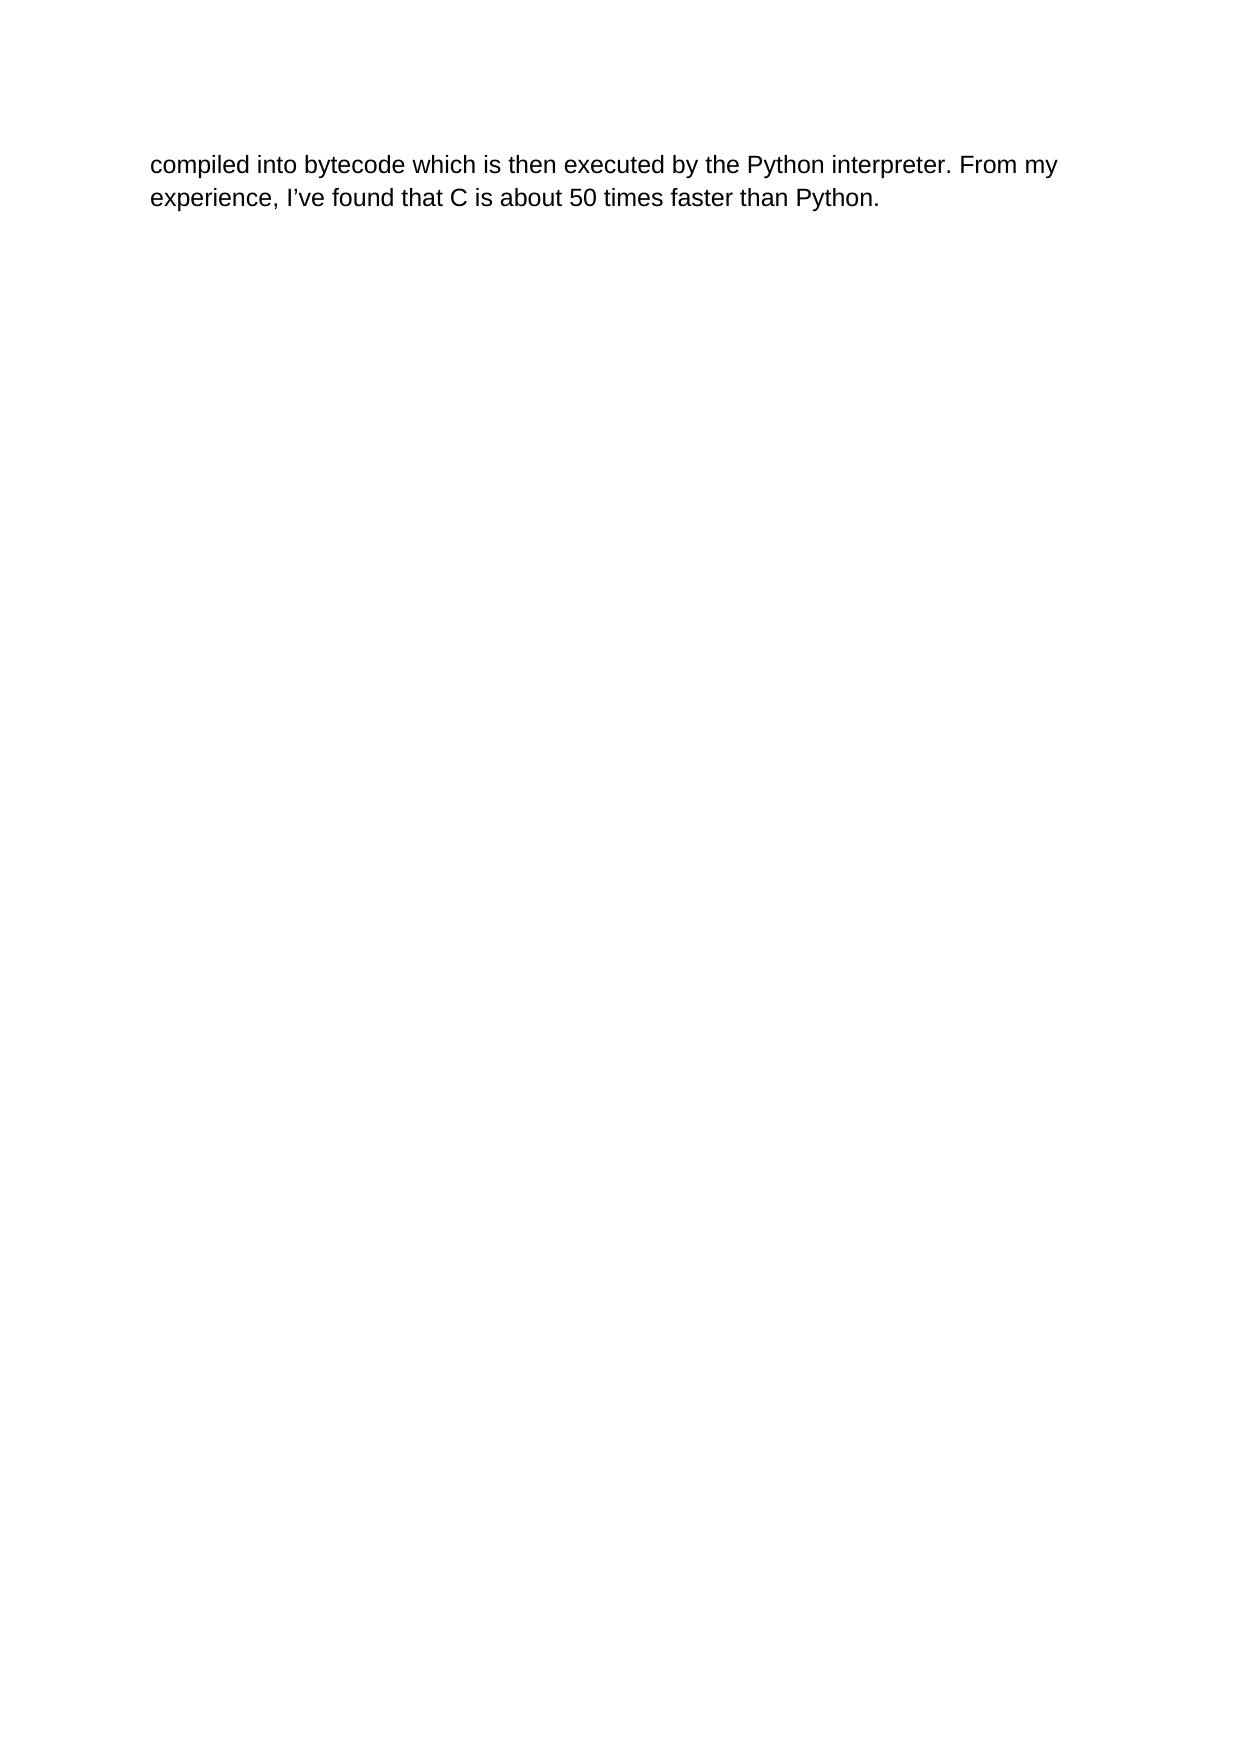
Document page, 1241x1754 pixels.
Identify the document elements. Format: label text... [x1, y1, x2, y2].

text compiled into bytecode which is then executed by the Python interpreter. From my experience, I’ve found that C is about 50 times faster than Python. [150, 150, 1090, 212]
